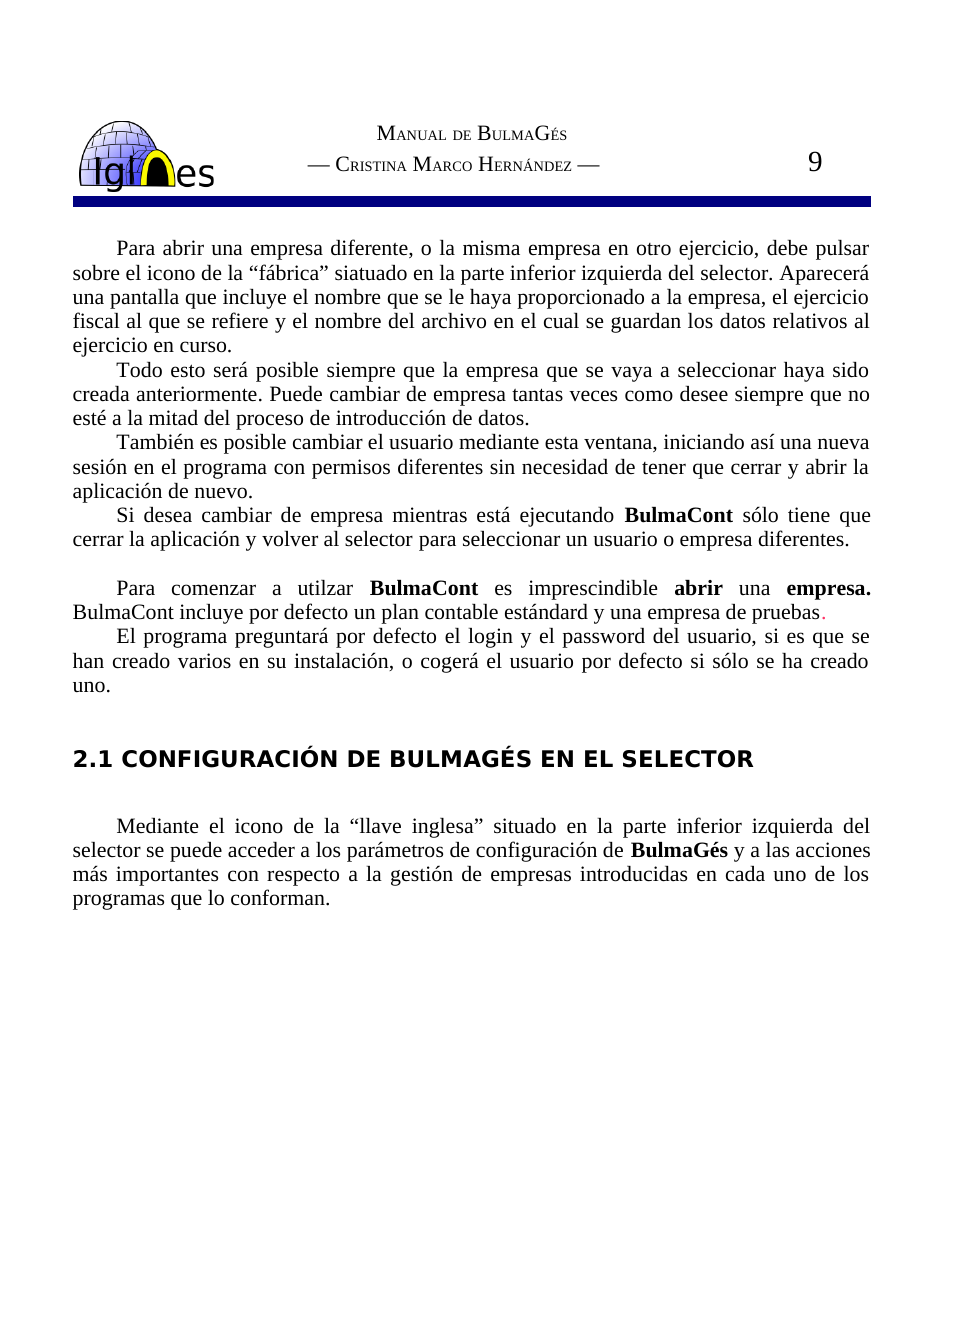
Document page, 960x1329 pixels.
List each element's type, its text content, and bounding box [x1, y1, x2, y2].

text Mediante el icono de la “llave inglesa” situado en la parte inferior izquierda del selector se puede acceder a los parámetros de configuración de BulmaGés y a las acciones más importantes con respecto a la gestión de empresas introducidas en cada uno de los programas que lo conforman. [72, 813, 871, 911]
text Para abrir una empresa diferente, o la misma empresa en otro ejercicio, debe pulsar sobre el icono de la “fábrica” siatuado en la parte inferior izquierda del selector. Aparecerá una pantalla que incluye el nombre que se le haya proporcionado a la empresa, el ejercicio fiscal al que se refiere y el nombre del archivo en el cual se guardan los datos relativos al ejercicio en curso. [72, 236, 871, 357]
text Si desea cambiar de empresa mientras está ejecutando BulmaCont sólo tiene que cerrar la aplicación y volver al selector para seleccionar un usuario o empresa diferentes. [72, 503, 871, 552]
text El programa preguntará por defecto el login y el password del usuario, si es que se han creado varios en su instalación, o cogerá el usuario por defecto si sólo se ha creado uno. [72, 624, 871, 697]
picture [79, 121, 214, 192]
text Todo esto será posible siempre que la empresa que se vaya a seleccionar haya sido creada anteriormente. Puede cambiar de empresa tantas veces como desee siempre que no esté a la mitad del proceso de introducción de datos. [72, 357, 871, 430]
text También es posible cambiar el usuario mediante esta ventana, iniciando así una nueva sesión en el programa con permisos diferentes sin necesidad de tener que cerrar y abrir la aplicación de nuevo. [72, 430, 871, 503]
subtitle 2.1 CONFIGURACIÓN DE BULMAGÉS EN EL SELECTOR [72, 747, 871, 773]
text Para comenzar a utilzar BulmaCont es imprescindible abrir una empresa. BulmaCont incluye por defecto un plan contable estándard y una empresa de pruebas. [72, 576, 871, 624]
